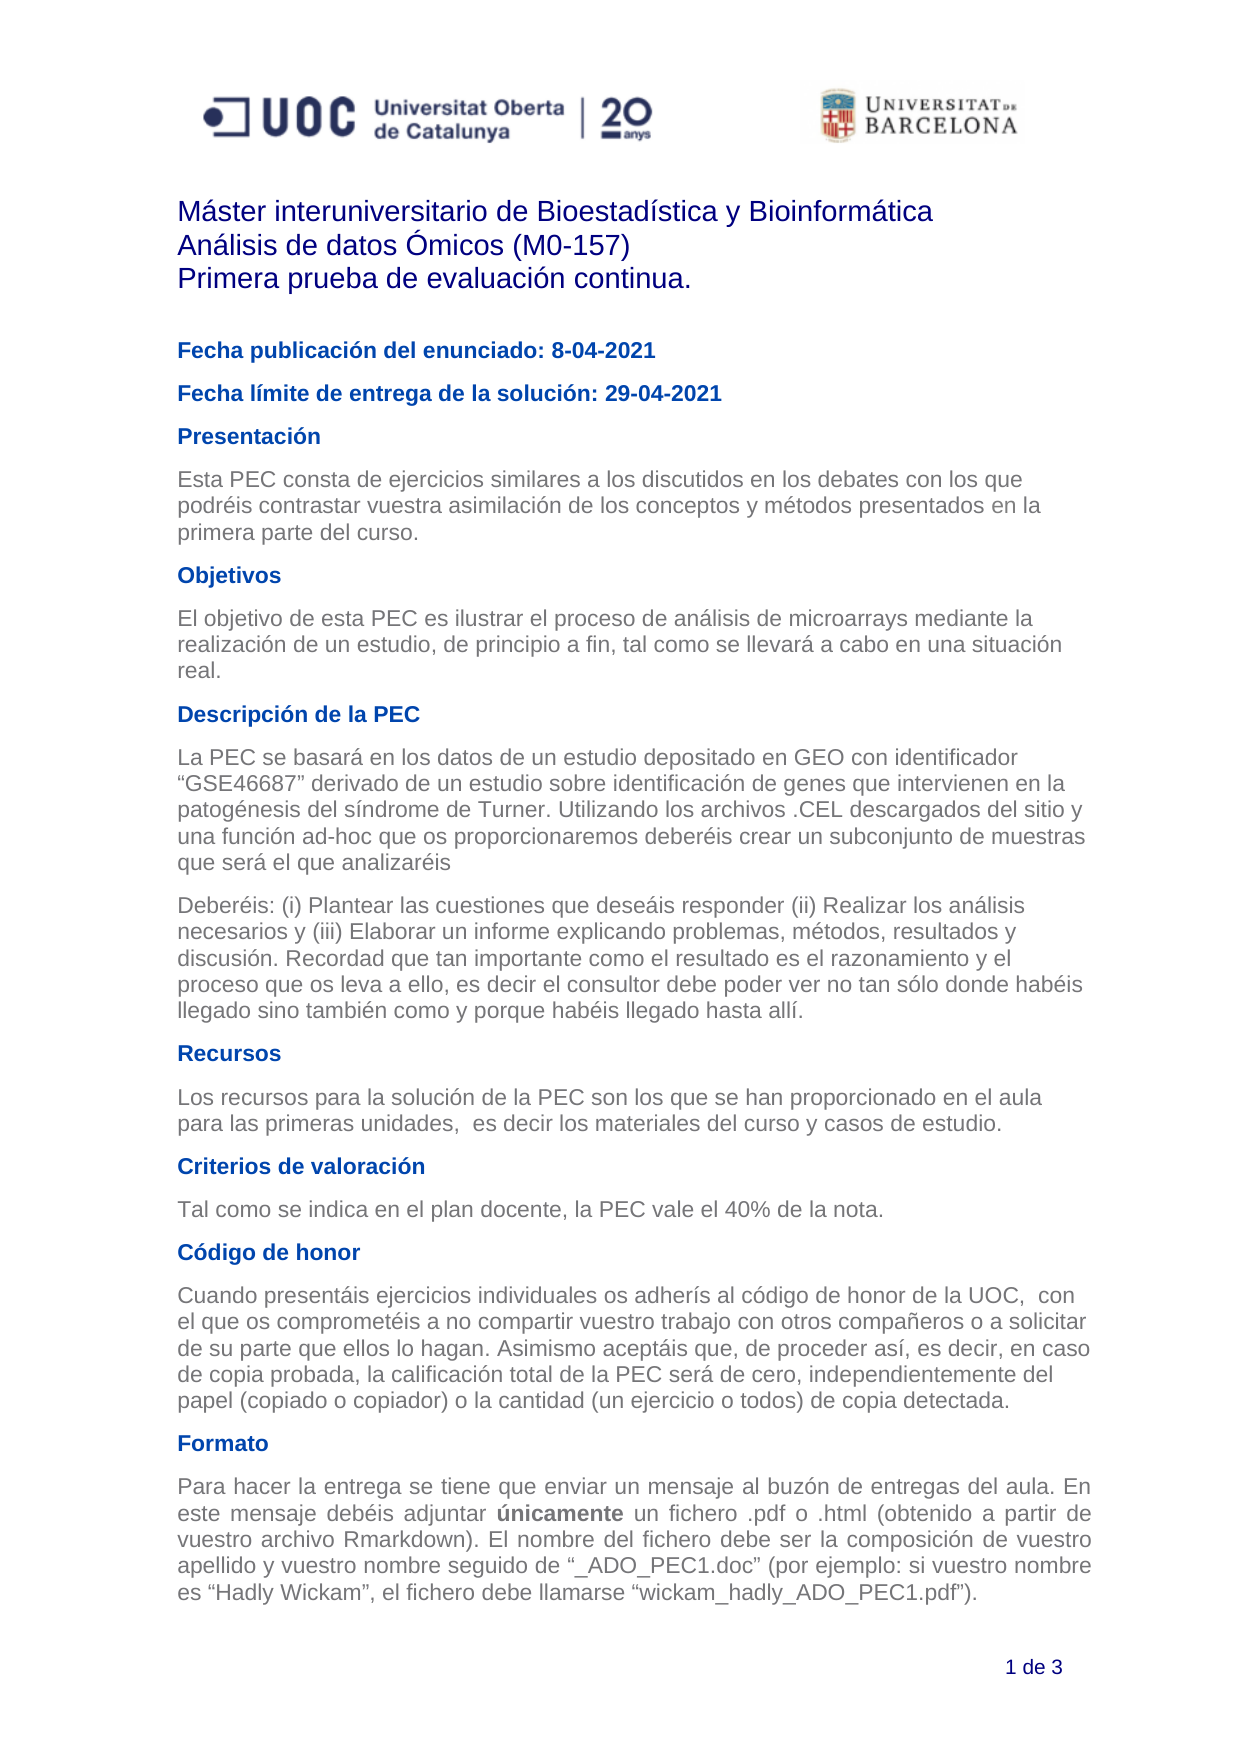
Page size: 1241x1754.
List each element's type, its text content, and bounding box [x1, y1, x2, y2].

text Análisis de datos Ómicos (M0-157) [177, 228, 1063, 262]
text Objetivos [177, 562, 1093, 588]
text Presentación [177, 423, 1093, 449]
text Máster interuniversitario de Bioestadística y Bioinformática [177, 194, 1063, 228]
text El objetivo de esta PEC es ilustrar el proceso de análisis de microarrays mediante la realización de un estudio, de principio a fin, tal como se llevará a cabo en una situación real. [177, 605, 1093, 684]
text Criterios de valoración [177, 1153, 1093, 1179]
text Formato [177, 1430, 1093, 1457]
text Tal como se indica en el plan docente, la PEC vale el 40% de la nota. [177, 1196, 1093, 1222]
text Código de honor [177, 1239, 1093, 1265]
picture [177, 75, 1064, 159]
text Descripción de la PEC [177, 701, 1093, 727]
text Primera prueba de evaluación continua. [177, 262, 1063, 295]
text Los recursos para la solución de la PEC son los que se han proporcionado en el aula para las primeras unidades, es decir los materiales del curso y casos de estudio. [177, 1083, 1093, 1136]
text Cuando presentáis ejercicios individuales os adherís al código de honor de la UOC, con el que os comprometéis a no compartir vuestro trabajo con otros compañeros o a solicitar de su parte que ellos lo hagan. Asimismo aceptáis que, de proceder así, es decir, en caso de copia probada, la calificación total de la PEC será de cero, independientemente del papel (copiado o copiador) o la cantidad (un ejercicio o todos) de copia detectada. [177, 1282, 1093, 1414]
text Esta PEC consta de ejercicios similares a los discutidos en los debates con los que podréis contrastar vuestra asimilación de los conceptos y métodos presentados en la primera parte del curso. [177, 466, 1093, 545]
text Fecha publicación del enunciado: 8-04-2021 [177, 337, 1063, 363]
text Fecha límite de entrega de la solución: 29-04-2021 [177, 380, 1063, 406]
text Deberéis: (i) Plantear las cuestiones que deseáis responder (ii) Realizar los análisis necesarios y (iii) Elaborar un informe explicando problemas, métodos, resultados y discusión. Recordad que tan importante como el resultado es el razonamiento y el proceso que os leva a ello, es decir el consultor debe poder ver no tan sólo donde habéis llegado sino también como y porque habéis llegado hasta allí. [177, 892, 1093, 1024]
text Recursos [177, 1040, 1093, 1067]
text La PEC se basará en los datos de un estudio depositado en GEO con identificador “GSE46687” derivado de un estudio sobre identificación de genes que intervienen en la patogénesis del síndrome de Turner. Utilizando los archivos .CEL descargados del sitio y una función ad-hoc que os proporcionaremos deberéis crear un subconjunto de muestras que será el que analizaréis [177, 743, 1093, 875]
text Para hacer la entrega se tiene que enviar un mensaje al buzón de entregas del aula. En este mensaje debéis adjuntar únicamente un fichero .pdf o .html (obtenido a partir de vuestro archivo Rmarkdown). El nombre del fichero debe ser la composición de vuestro apellido y vuestro nombre seguido de “_ADO_PEC1.doc” (por ejemplo: si vuestro nombre es “Hadly Wickam”, el fichero debe llamarse “wickam_hadly_ADO_PEC1.pdf”). [177, 1473, 1093, 1605]
